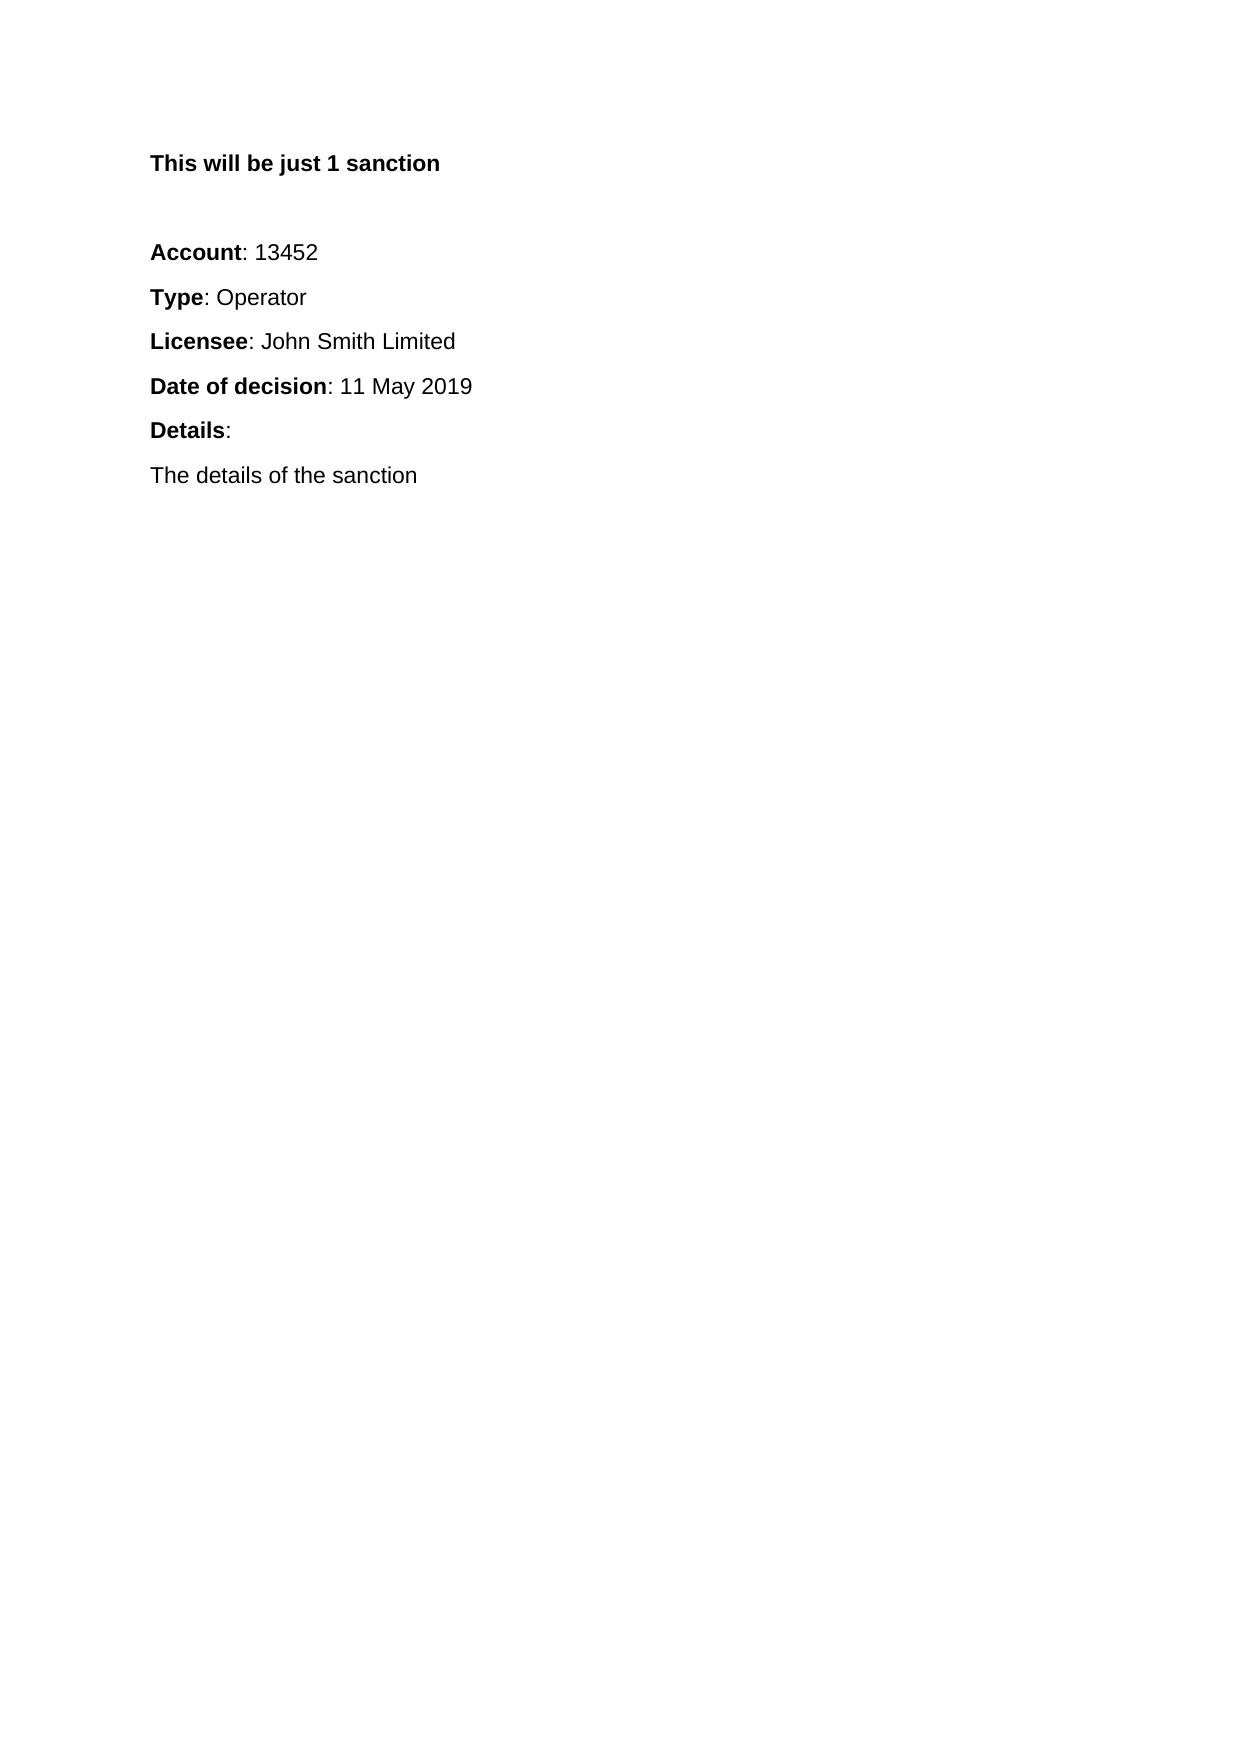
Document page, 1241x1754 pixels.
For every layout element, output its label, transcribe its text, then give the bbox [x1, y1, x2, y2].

text Details: [150, 417, 1090, 444]
text This will be just 1 sanction [150, 150, 1090, 176]
text Date of decision: 11 May 2019 [150, 373, 1090, 399]
text Type: Operator [150, 284, 1090, 310]
text Licensee: John Smith Limited [150, 328, 1090, 355]
text Account: 13452 [150, 239, 1090, 266]
text The details of the sanction [150, 462, 1090, 488]
